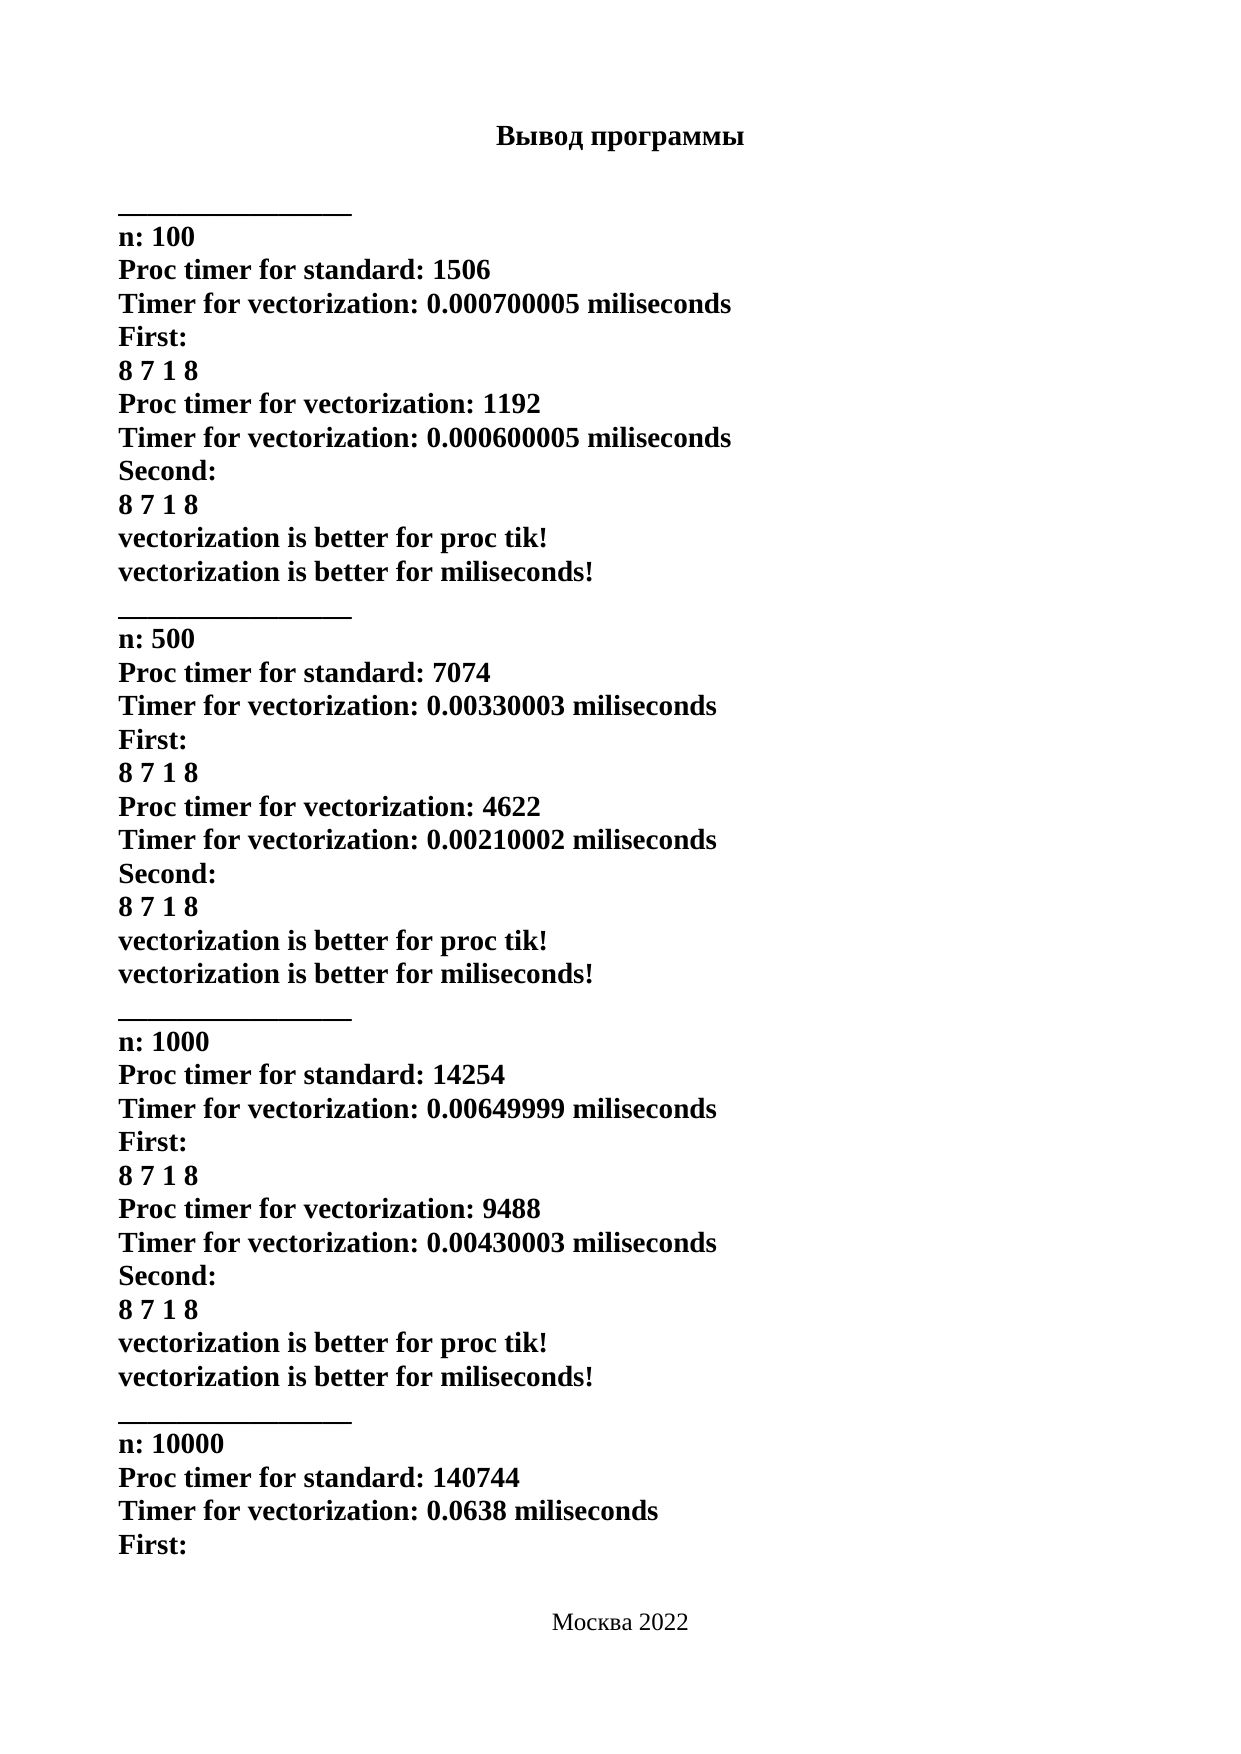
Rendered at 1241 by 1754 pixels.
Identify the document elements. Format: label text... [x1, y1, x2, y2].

text Timer for vectorization: 0.000700005 miliseconds [118, 286, 1122, 319]
text Second: [118, 453, 1122, 487]
text Вывод программы [118, 118, 1122, 152]
text 8 7 1 8 [118, 487, 1122, 521]
text n: 100 [118, 219, 1122, 252]
text Proc timer for vectorization: 4622 [118, 789, 1122, 822]
text First: [118, 319, 1122, 353]
text ________________ [118, 588, 1122, 621]
text n: 500 [118, 621, 1122, 655]
text ________________ [118, 185, 1122, 219]
text Timer for vectorization: 0.000600005 miliseconds [118, 420, 1122, 453]
text 8 7 1 8 [118, 353, 1122, 386]
text Timer for vectorization: 0.00330003 miliseconds [118, 688, 1122, 722]
text 8 7 1 8 [118, 1292, 1122, 1326]
text vectorization is better for proc tik! [118, 1326, 1122, 1359]
text ________________ [118, 990, 1122, 1024]
text n: 1000 [118, 1024, 1122, 1057]
text Proc timer for standard: 14254 [118, 1057, 1122, 1091]
text 8 7 1 8 [118, 889, 1122, 923]
text Timer for vectorization: 0.00210002 miliseconds [118, 822, 1122, 856]
text Timer for vectorization: 0.00649999 miliseconds [118, 1091, 1122, 1124]
text Timer for vectorization: 0.00430003 miliseconds [118, 1225, 1122, 1258]
text vectorization is better for proc tik! [118, 923, 1122, 957]
text ________________ [118, 1393, 1122, 1426]
text Proc timer for vectorization: 9488 [118, 1191, 1122, 1225]
text Proc timer for standard: 1506 [118, 252, 1122, 286]
text First: [118, 1527, 1122, 1560]
text Second: [118, 856, 1122, 889]
text 8 7 1 8 [118, 755, 1122, 789]
text n: 10000 [118, 1426, 1122, 1460]
text vectorization is better for miliseconds! [118, 1359, 1122, 1393]
text Proc timer for vectorization: 1192 [118, 386, 1122, 420]
text First: [118, 1124, 1122, 1158]
text Second: [118, 1258, 1122, 1292]
text vectorization is better for miliseconds! [118, 957, 1122, 990]
text First: [118, 722, 1122, 755]
text Proc timer for standard: 7074 [118, 655, 1122, 688]
text Timer for vectorization: 0.0638 miliseconds [118, 1493, 1122, 1527]
text 8 7 1 8 [118, 1158, 1122, 1191]
text Proc timer for standard: 140744 [118, 1460, 1122, 1493]
text vectorization is better for proc tik! [118, 521, 1122, 554]
text vectorization is better for miliseconds! [118, 554, 1122, 588]
